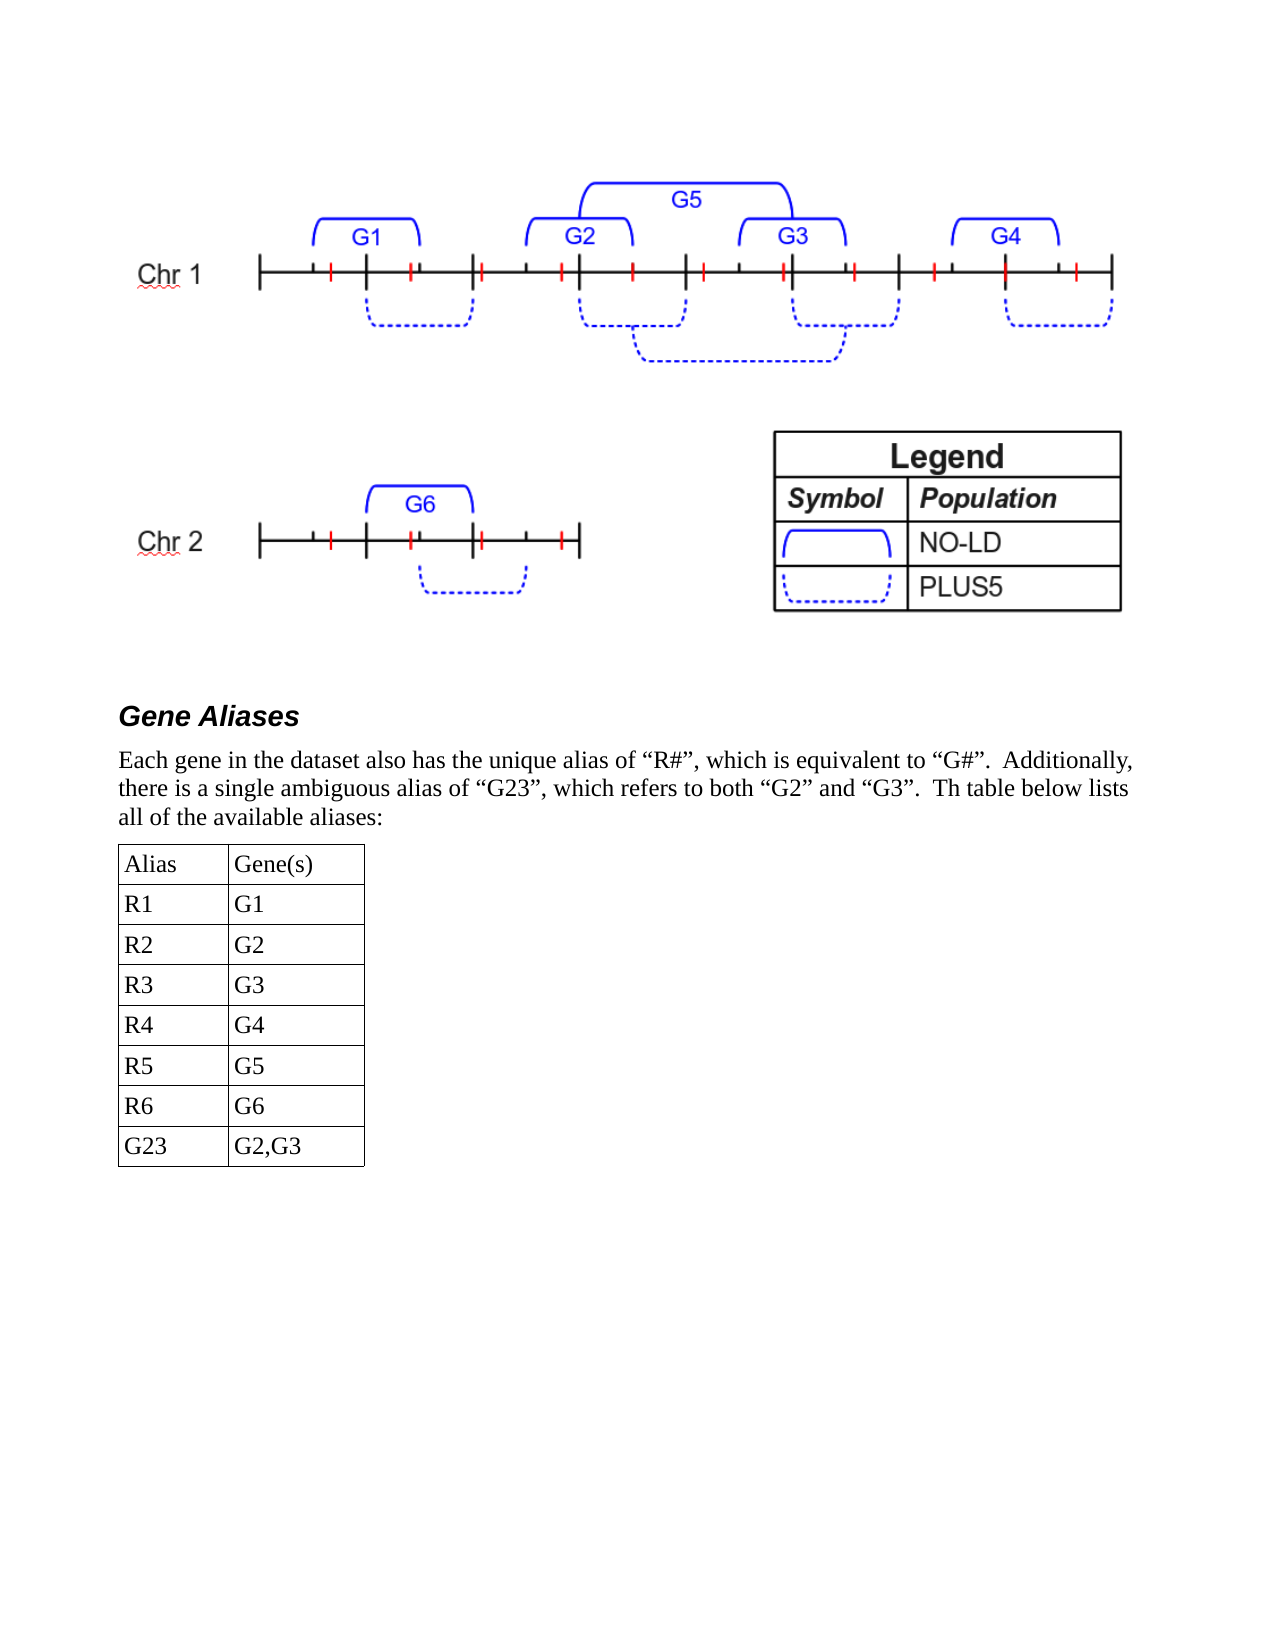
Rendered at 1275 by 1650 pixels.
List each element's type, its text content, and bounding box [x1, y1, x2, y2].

table_cell G2,G3 [229, 1127, 364, 1166]
table_cell R6 [119, 1086, 228, 1126]
table_cell G3 [229, 965, 364, 1005]
table_cell G23 [119, 1127, 228, 1166]
table_cell G2 [229, 925, 364, 964]
table_cell R5 [119, 1046, 228, 1085]
table_cell G1 [229, 885, 364, 924]
table_cell R2 [119, 925, 228, 964]
picture [118, 159, 1157, 633]
text Each gene in the dataset also has the unique alias of “R#”, which is equivalent to “G#”. Additionally, there is a single ambiguous alias of “G23”, which refers to both “G2” and “G3”. Th table below lists all of the available aliases: [118, 745, 1157, 831]
table_cell G4 [229, 1006, 364, 1045]
table_cell R1 [119, 885, 228, 924]
table_header Gene(s) [229, 845, 364, 884]
subtitle Gene Aliases [118, 699, 1157, 732]
table_cell G5 [229, 1046, 364, 1085]
table_cell R4 [119, 1006, 228, 1045]
table_cell R3 [119, 965, 228, 1005]
table_header Alias [119, 845, 228, 884]
table_cell G6 [229, 1086, 364, 1126]
